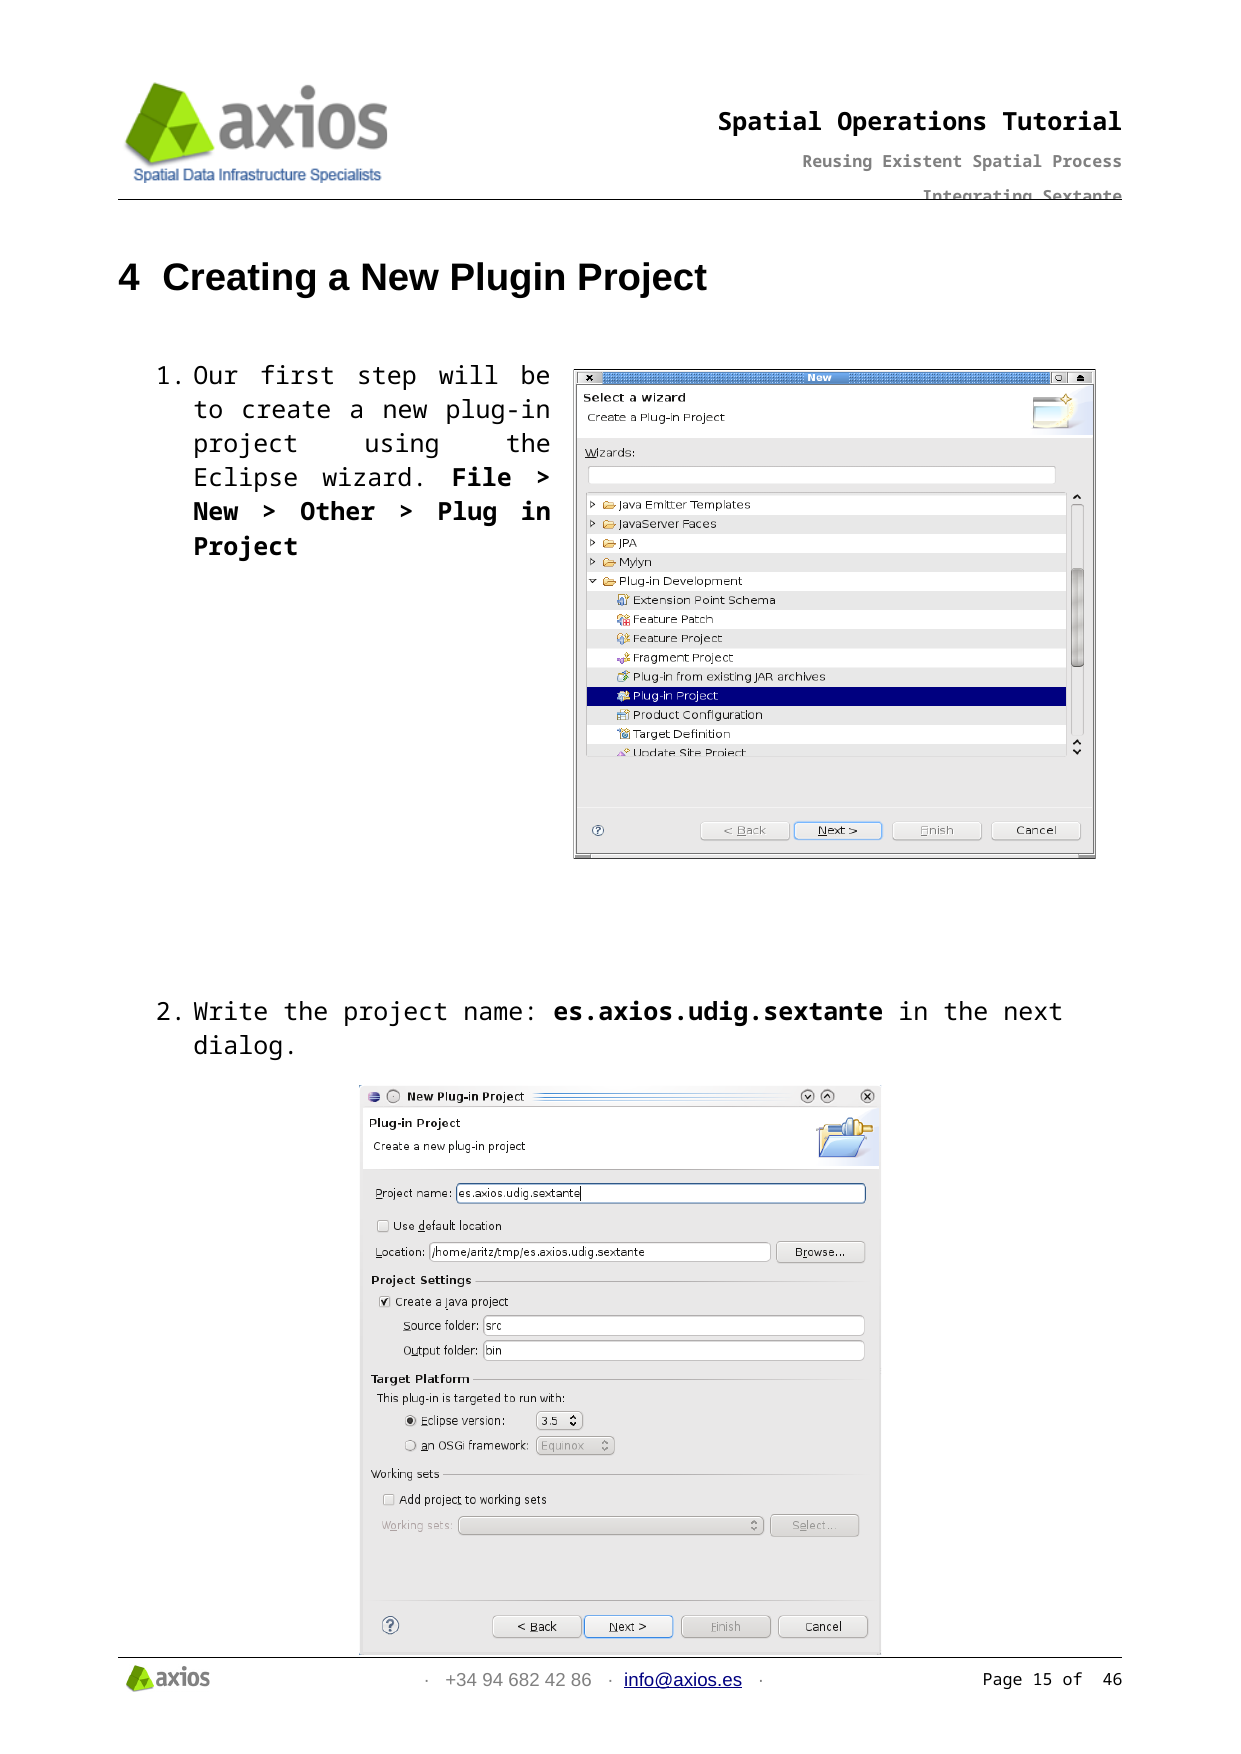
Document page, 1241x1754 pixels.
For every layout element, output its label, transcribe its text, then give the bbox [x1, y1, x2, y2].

list Our first step will be to create a new plug-in project using the Eclipse wizard. File > New > Other > Plug in Project [156, 358, 1122, 562]
picture [359, 1085, 882, 1655]
picture [573, 369, 1096, 859]
picture [121, 81, 388, 183]
list Write the project name: es.axios.udig.sextante in the next dialog. [156, 994, 1122, 1062]
subtitle Creating a New Plugin Project [118, 255, 1122, 299]
picture [126, 1664, 210, 1692]
